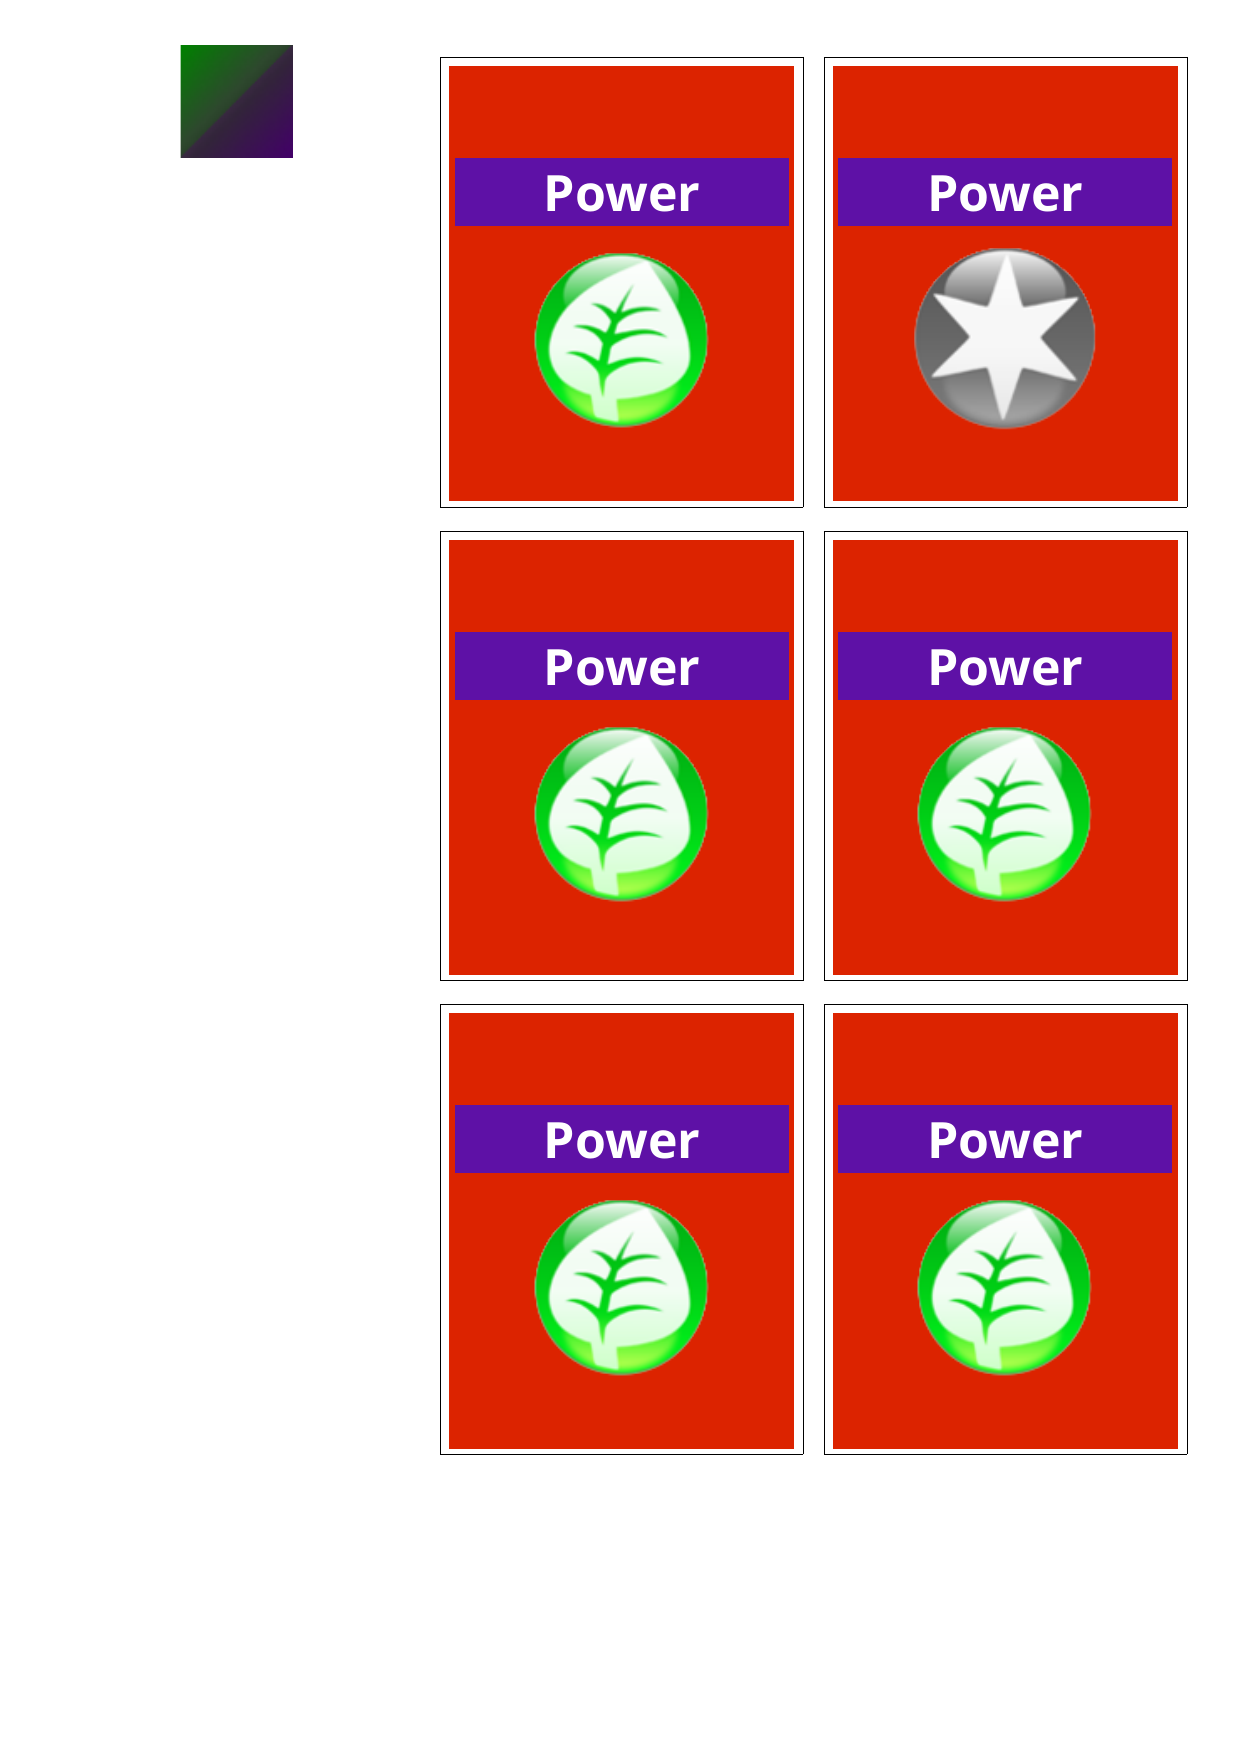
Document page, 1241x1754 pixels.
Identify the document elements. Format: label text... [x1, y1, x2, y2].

table_header Power [833, 540, 1178, 975]
table_header Power [833, 66, 1178, 501]
table_header Power [833, 1013, 1178, 1449]
picture [530, 721, 714, 905]
picture [180, 45, 293, 158]
table_header Power [449, 540, 794, 975]
picture [913, 247, 1097, 431]
table_header Power [449, 66, 794, 501]
picture [913, 721, 1097, 905]
table_header Power [449, 1013, 794, 1449]
picture [530, 1195, 714, 1379]
picture [530, 247, 714, 431]
picture [913, 1195, 1097, 1379]
